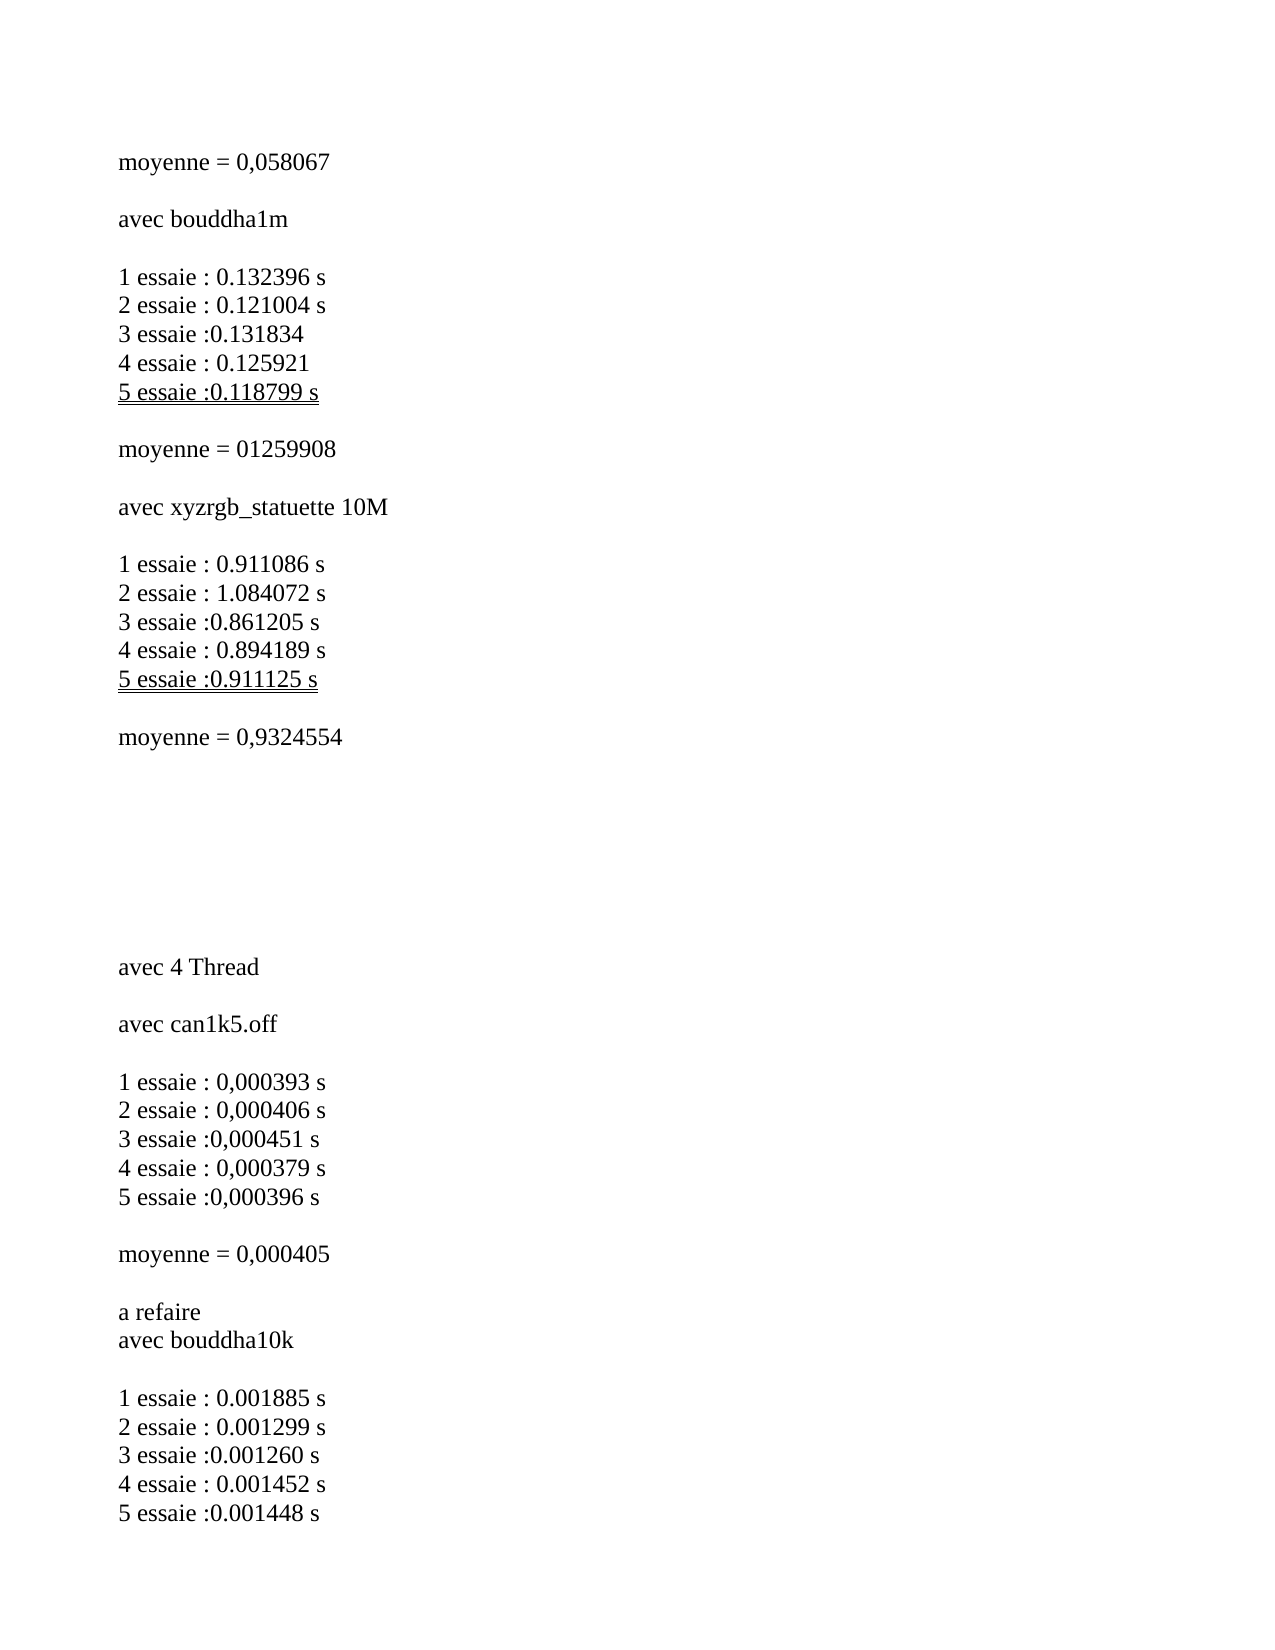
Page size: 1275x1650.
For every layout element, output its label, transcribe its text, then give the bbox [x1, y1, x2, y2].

text 2 essaie : 0,000406 s [118, 1096, 1157, 1124]
text 4 essaie : 0.894189 s [118, 636, 1157, 664]
text 3 essaie :0.001260 s [118, 1441, 1157, 1469]
text avec can1k5.off [118, 1009, 1157, 1038]
text moyenne = 0,058067 [118, 147, 1157, 176]
text 1 essaie : 0,000393 s [118, 1067, 1157, 1096]
text 4 essaie : 0,000379 s [118, 1153, 1157, 1182]
text moyenne = 0,9324554 [118, 722, 1157, 751]
text 3 essaie :0.861205 s [118, 607, 1157, 636]
text avec bouddha1m [118, 204, 1157, 233]
text avec bouddha10k [118, 1326, 1157, 1354]
text avec xyzrgb_statuette 10M [118, 492, 1157, 521]
text 4 essaie : 0.001452 s [118, 1469, 1157, 1498]
text 2 essaie : 0.121004 s [118, 291, 1157, 319]
text 1 essaie : 0.911086 s [118, 549, 1157, 578]
text avec 4 Thread [118, 952, 1157, 981]
text 2 essaie : 1.084072 s [118, 578, 1157, 607]
text moyenne = 0,000405 [118, 1239, 1157, 1268]
text 5 essaie :0.001448 s [118, 1498, 1157, 1527]
text 1 essaie : 0.001885 s [118, 1383, 1157, 1412]
text 3 essaie :0,000451 s [118, 1124, 1157, 1153]
text moyenne = 01259908 [118, 434, 1157, 463]
text 4 essaie : 0.125921 [118, 348, 1157, 377]
text 1 essaie : 0.132396 s [118, 262, 1157, 291]
text 2 essaie : 0.001299 s [118, 1412, 1157, 1441]
text a refaire [118, 1297, 1157, 1326]
text 5 essaie :0.911125 s [118, 664, 1157, 693]
text 3 essaie :0.131834 [118, 319, 1157, 348]
text 5 essaie :0,000396 s [118, 1182, 1157, 1211]
text 5 essaie :0.118799 s [118, 377, 1157, 406]
